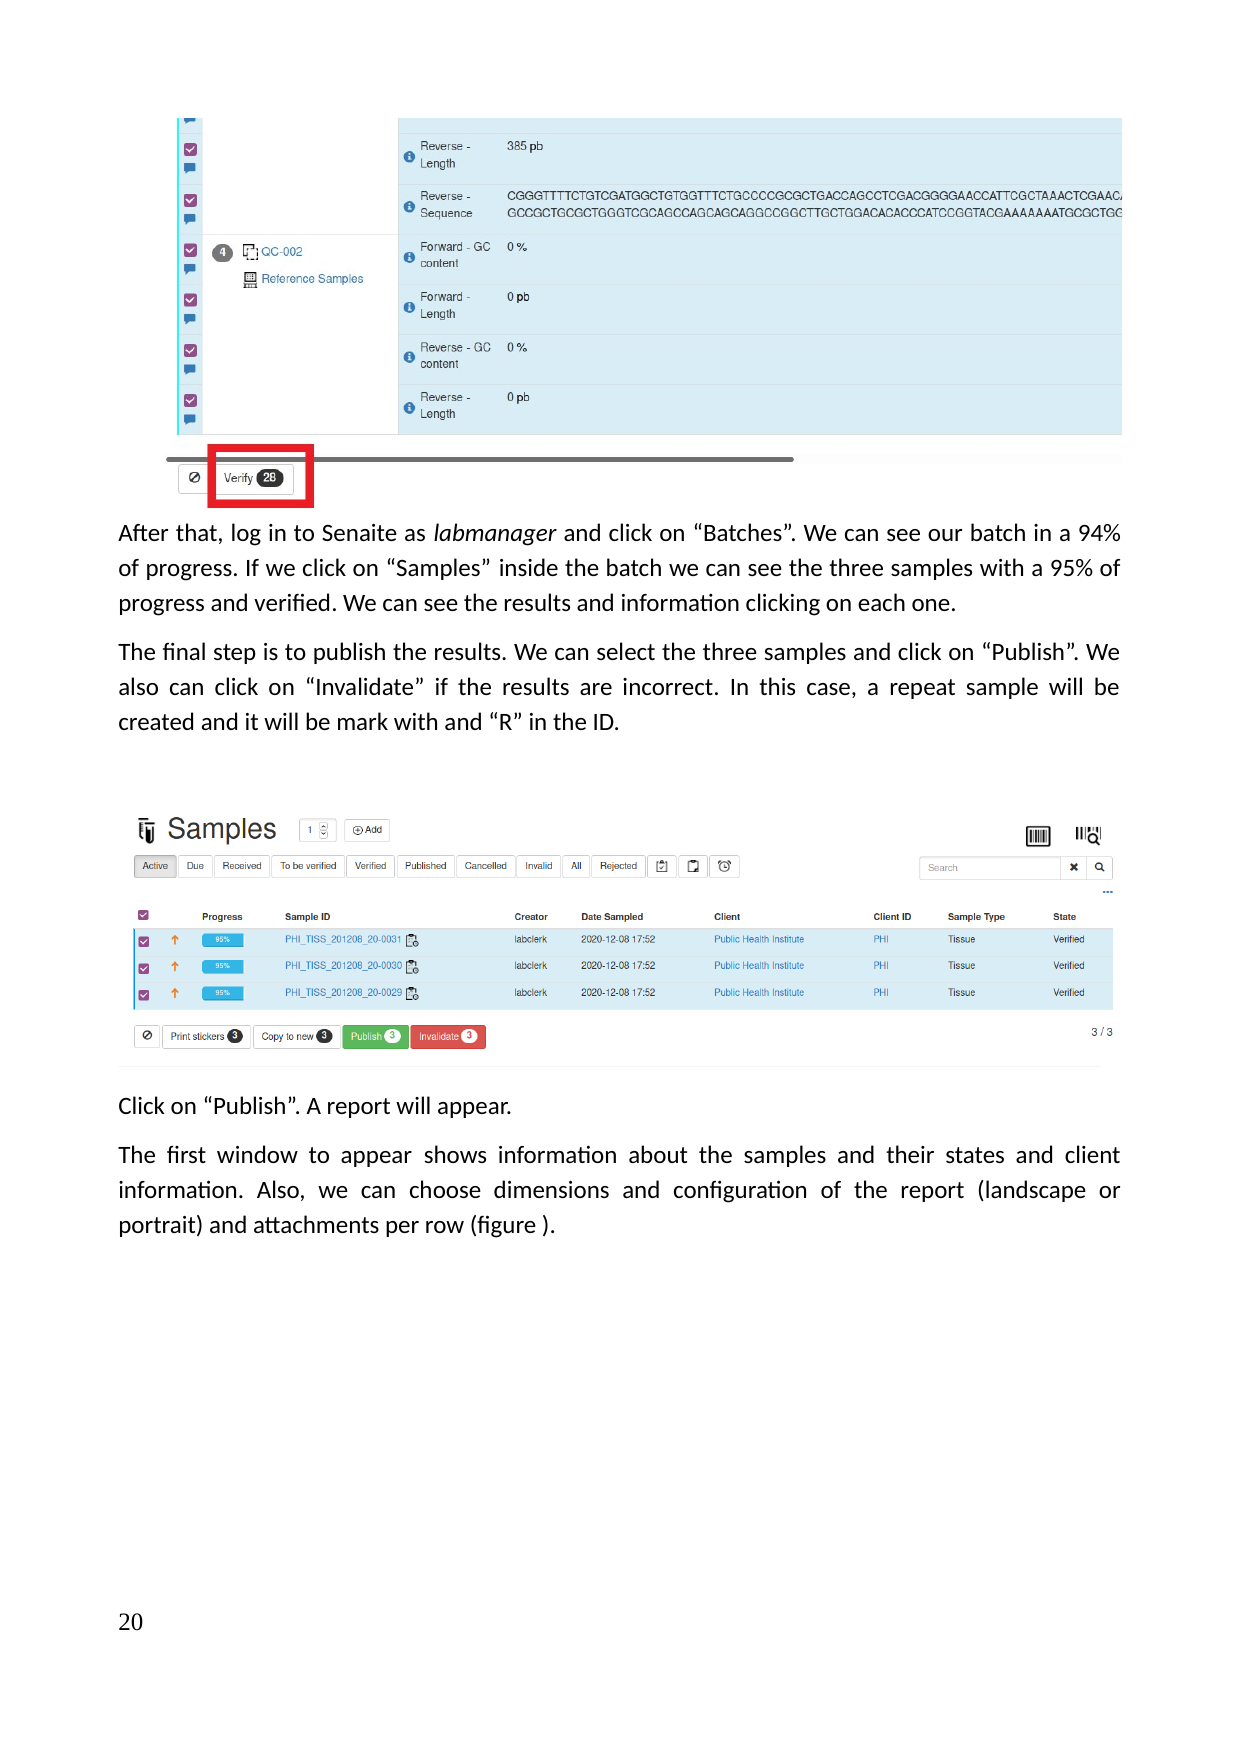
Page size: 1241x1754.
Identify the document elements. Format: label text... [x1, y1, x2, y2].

picture [118, 805, 1123, 1067]
text After that, log in to Senaite as labmanager and click on “Batches”. We can see our batch in a 94% of progress. If we click on “Samples” inside the batch we can see the three samples with a 95% of progress and verified. We can see the results and information clicking on each one. [118, 513, 1122, 617]
text Click on “Publish”. A report will appear. [118, 1067, 1122, 1121]
text The final step is to publish the results. We can select the three samples and click on “Publish”. We also can click on “Invalidate” if the results are incorrect. In this case, a repeat sample will be created and it will be mark with and “R” in the ID. [118, 636, 1122, 737]
picture [118, 118, 1123, 513]
text The first window to appear shows information about the samples and their states and client information. Also, we can choose dimensions and configuration of the report (landscape or portrait) and attachments per row (figure ). [118, 1140, 1122, 1240]
